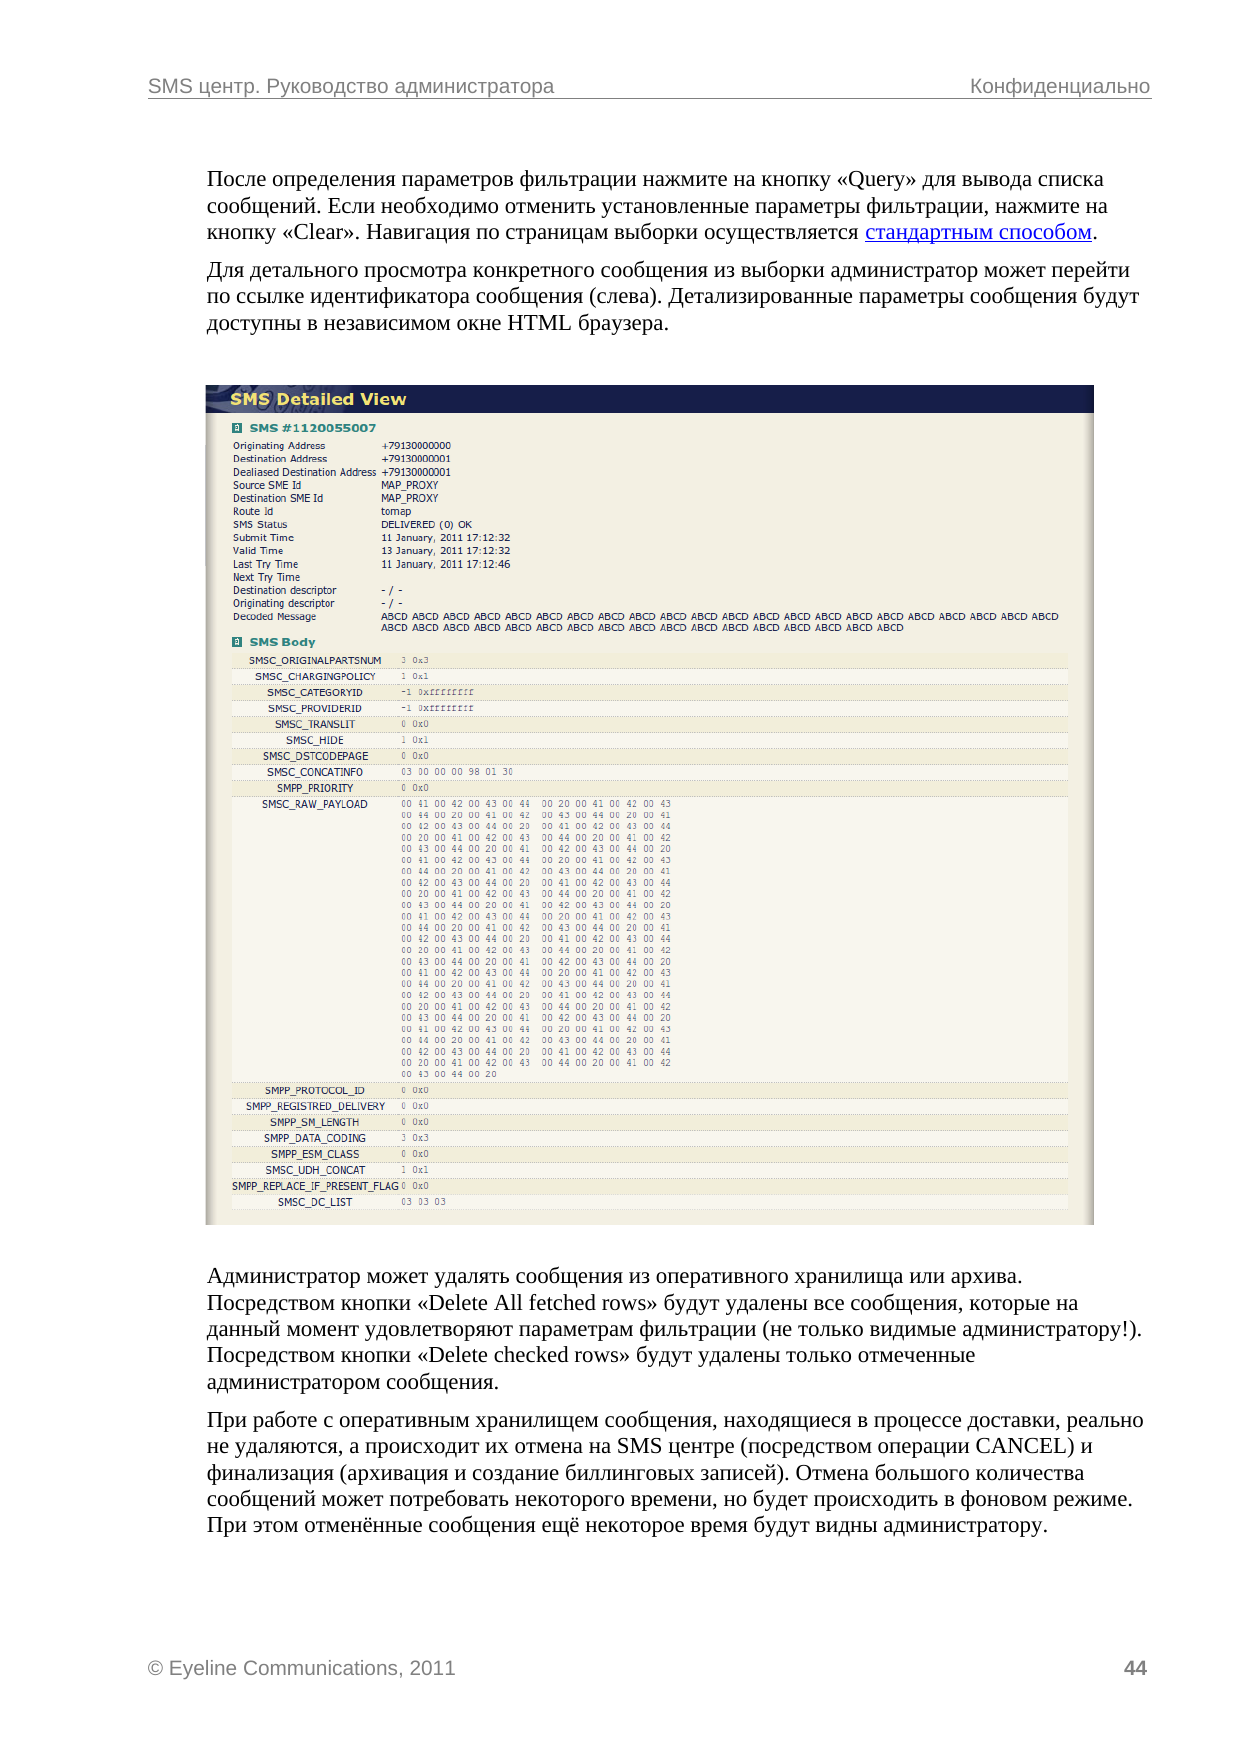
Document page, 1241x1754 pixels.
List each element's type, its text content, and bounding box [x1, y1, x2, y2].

text Администратор может удалять сообщения из оперативного хранилища или архива. Посредством кнопки «Delete All fetched rows» будут удалены все сообщения, которые на данный момент удовлетворяют параметрам фильтрации (не только видимые администратору!). Посредством кнопки «Delete checked rows» будут удалены только отмеченные администратором сообщения. [207, 1262, 1152, 1394]
picture [205, 385, 1094, 1225]
text После определения параметров фильтрации нажмите на кнопку «Query» для вывода списка сообщений. Если необходимо отменить установленные параметры фильтрации, нажмите на кнопку «Clear». Навигация по страницам выборки осуществляется стандартным способом. [207, 165, 1152, 244]
text При работе с оперативным хранилищем сообщения, находящиеся в процессе доставки, реально не удаляются, а происходит их отмена на SMS центре (посредством операции CANCEL) и финализация (архивация и создание биллинговых записей). Отмена большого количества сообщений может потребовать некоторого времени, но будет происходить в фоновом режиме. При этом отменённые сообщения ещё некоторое время будут видны администратору. [207, 1406, 1152, 1538]
text Для детального просмотра конкретного сообщения из выборки администратор может перейти по ссылке идентификатора сообщения (слева). Детализированные параметры сообщения будут доступны в независимом окне HTML браузера. [207, 256, 1152, 335]
